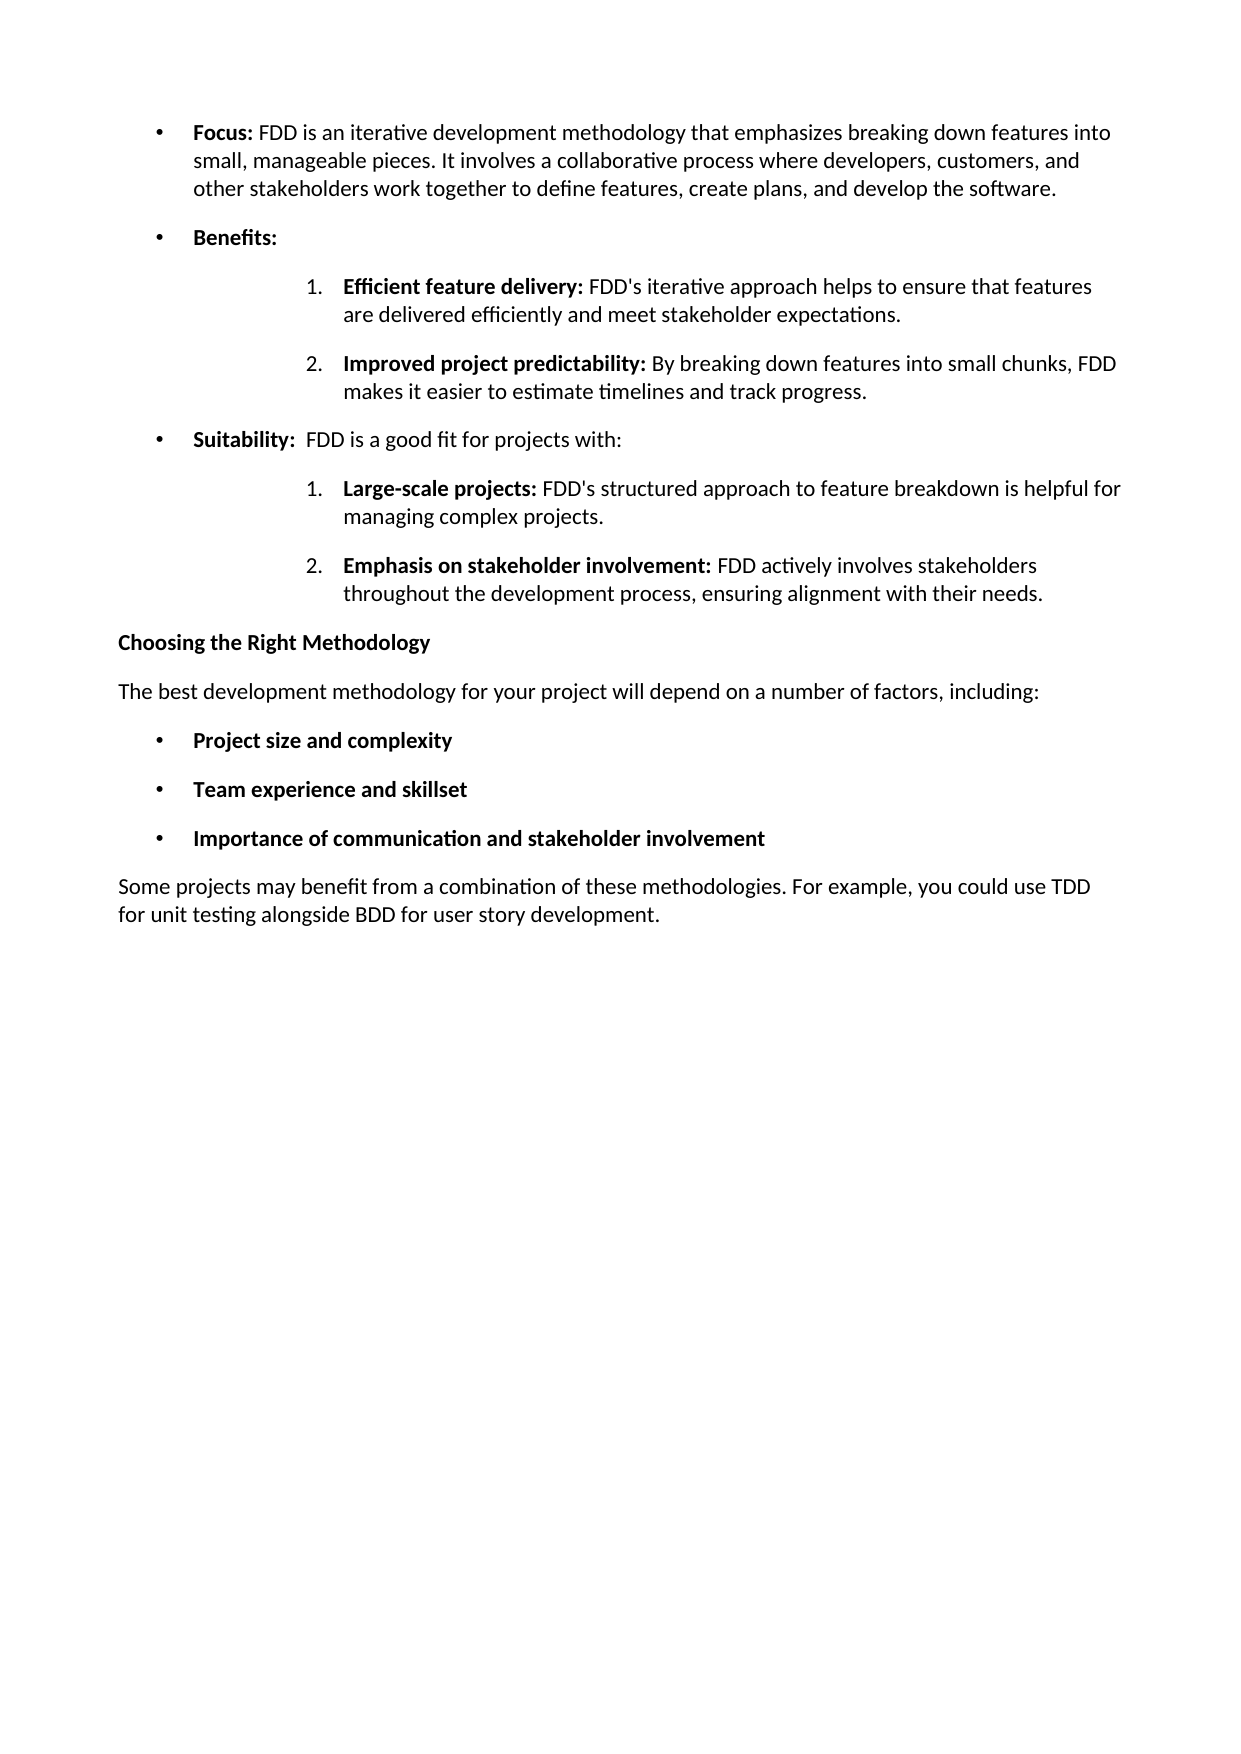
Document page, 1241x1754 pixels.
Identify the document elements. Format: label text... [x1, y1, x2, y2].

list Efficient feature delivery: FDD's iterative approach helps to ensure that features are delivered efficiently and meet stakeholder expectations. [306, 272, 1122, 328]
list Emphasis on stakeholder involvement: FDD actively involves stakeholders throughout the development process, ensuring alignment with their needs. [306, 551, 1122, 607]
list Project size and complexity [156, 726, 1122, 754]
list Large-scale projects: FDD's structured approach to feature breakdown is helpful for managing complex projects. [306, 474, 1122, 531]
list Focus: FDD is an iterative development methodology that emphasizes breaking down features into small, manageable pieces. It involves a collaborative process where developers, customers, and other stakeholders work together to define features, create plans, and develop the software. [156, 118, 1122, 202]
list Suitability: FDD is a good fit for projects with: [156, 426, 1122, 454]
text Choosing the Right Methodology [118, 628, 1122, 656]
text Some projects may benefit from a combination of these methodologies. For example, you could use TDD for unit testing alongside BDD for user story development. [118, 872, 1122, 928]
list Improved project predictability: By breaking down features into small chunks, FDD makes it easier to estimate timelines and track progress. [306, 349, 1122, 405]
list Benefits: [156, 223, 1122, 251]
text The best development methodology for your project will depend on a number of factors, including: [118, 677, 1122, 705]
list Team experience and skillset [156, 775, 1122, 803]
list Importance of communication and stakeholder involvement [156, 824, 1122, 852]
